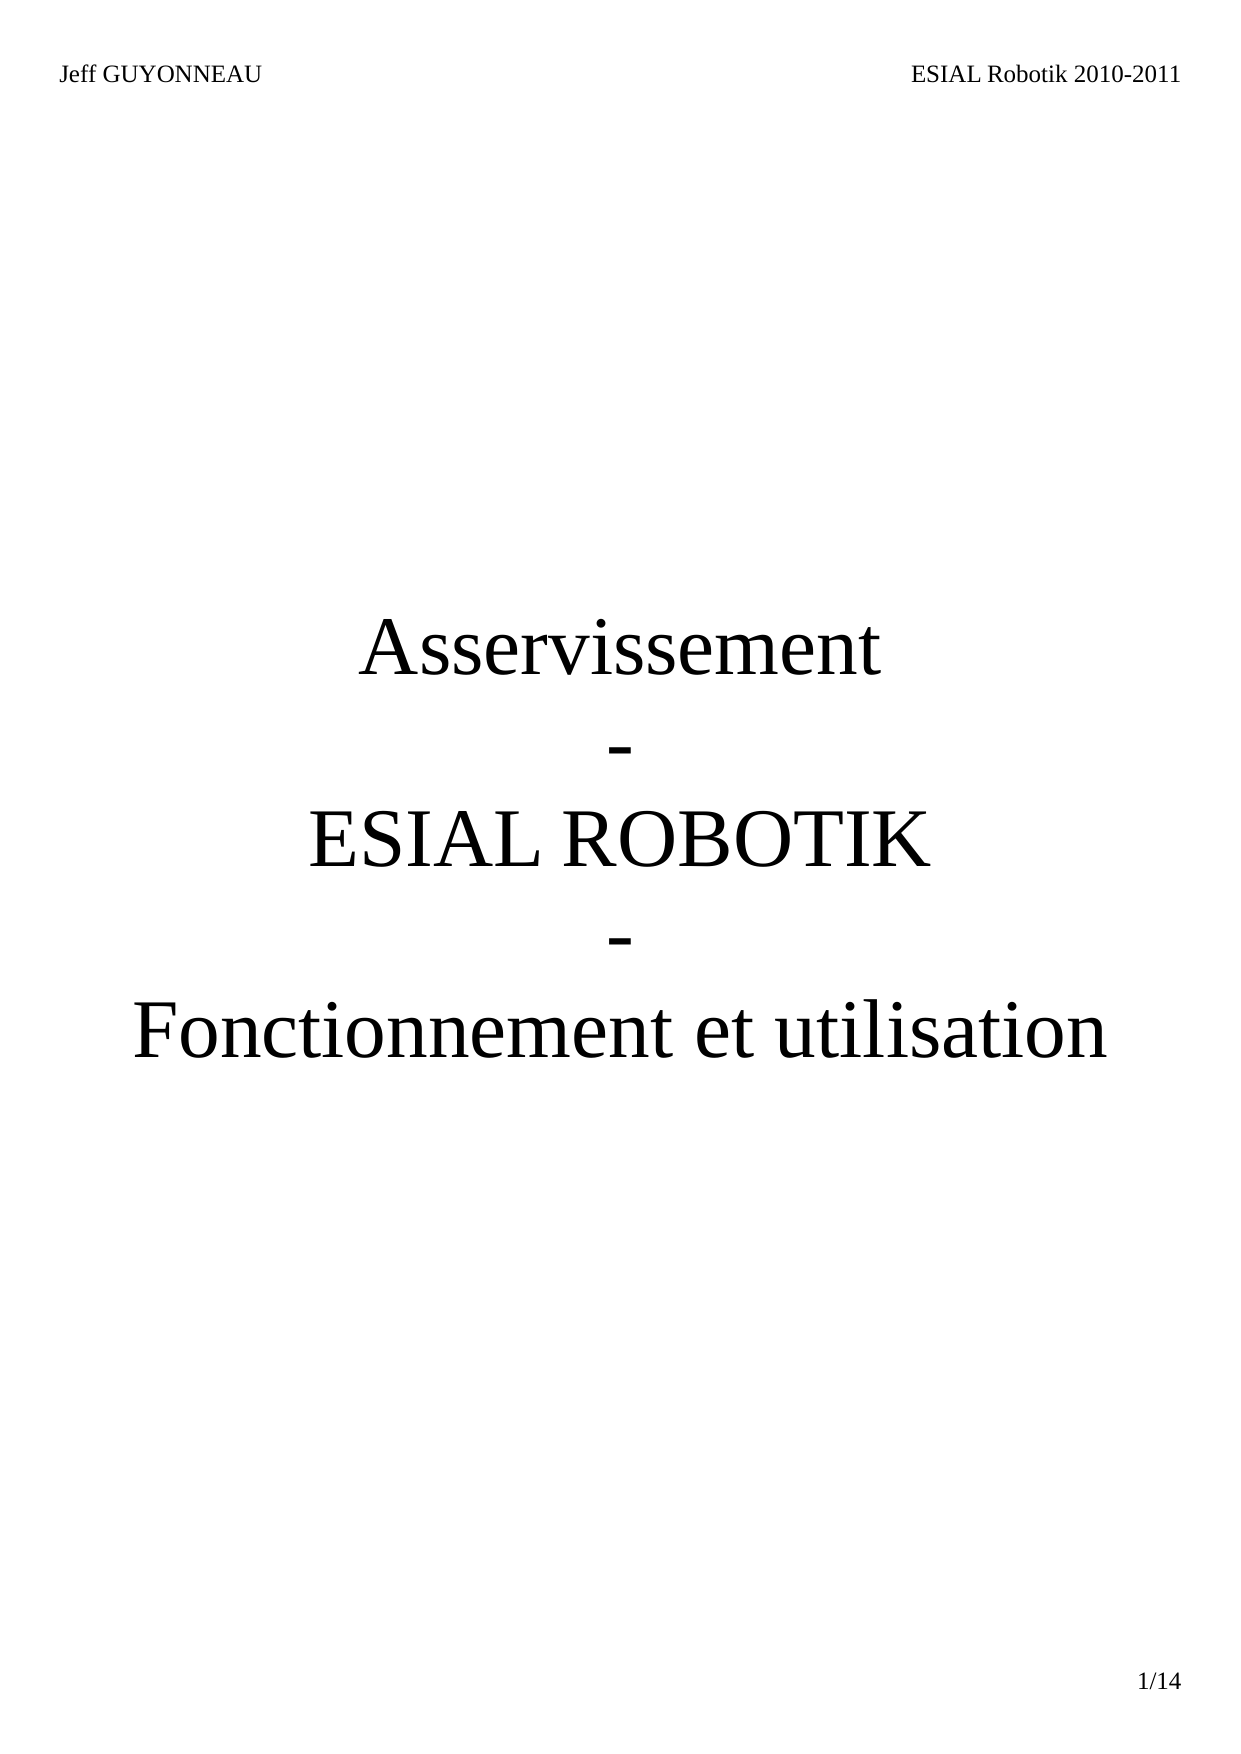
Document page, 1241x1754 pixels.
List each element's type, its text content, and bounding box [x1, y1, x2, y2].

text - [59, 884, 1181, 980]
text Asservissement [59, 596, 1181, 692]
text Fonctionnement et utilisation [59, 980, 1181, 1076]
text - [59, 692, 1181, 788]
text ESIAL ROBOTIK [59, 788, 1181, 884]
